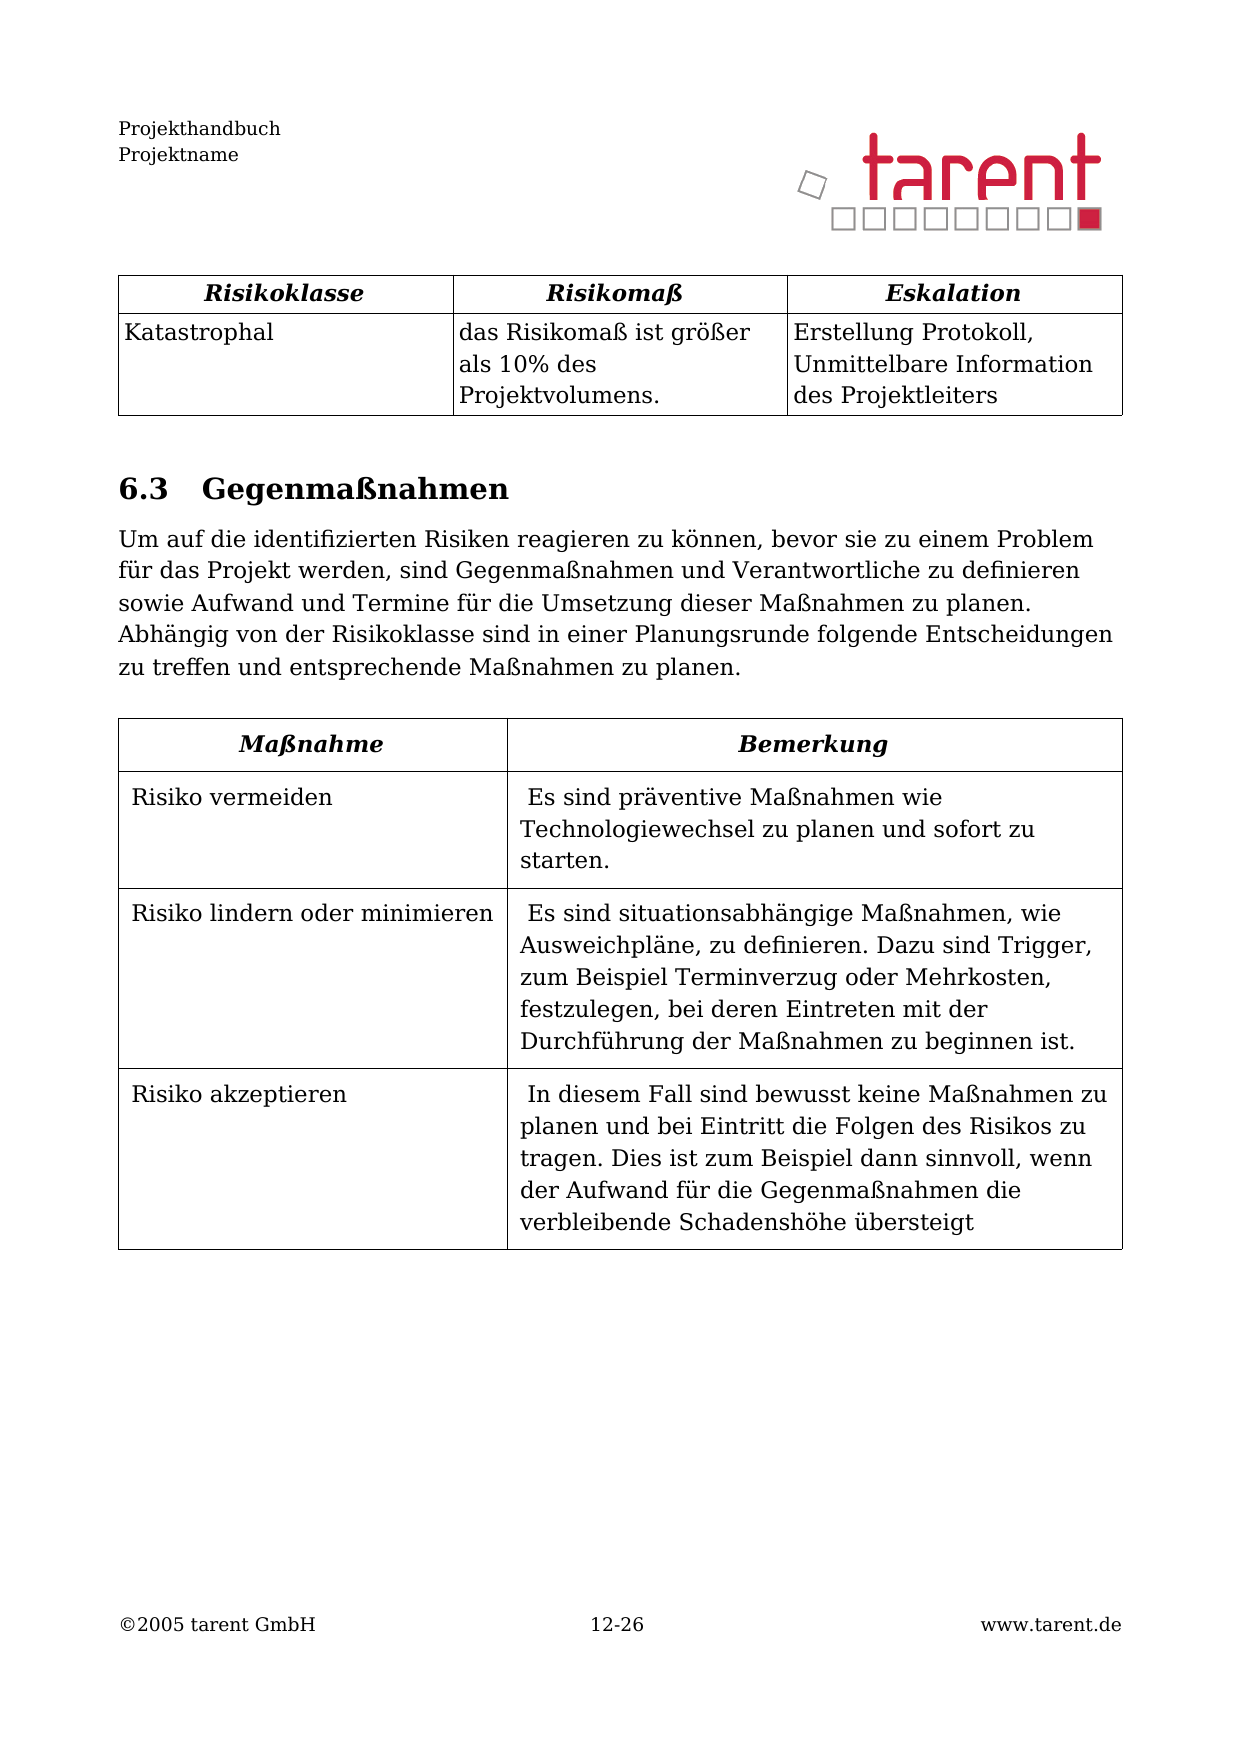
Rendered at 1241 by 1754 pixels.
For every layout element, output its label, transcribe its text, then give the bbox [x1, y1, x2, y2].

table_header Risikomaß [454, 276, 787, 313]
table_cell Erstellung Protokoll, Unmittelbare Information des Projektleiters [788, 314, 1122, 415]
table_cell Es sind präventive Maßnahmen wie Technologiewechsel zu planen und sofort zu starten. [508, 772, 1122, 887]
text Um auf die identifizierten Risiken reagieren zu können, bevor sie zu einem Problem für das Projekt werden, sind Gegenmaßnahmen und Verantwortliche zu definieren sowie Aufwand und Termine für die Umsetzung dieser Maßnahmen zu planen. Abhängig von der Risikoklasse sind in einer Planungsrunde folgende Entscheidungen zu treffen und entsprechende Maßnahmen zu planen. [118, 526, 1122, 680]
table_cell Risiko lindern oder minimieren [119, 889, 507, 1068]
table_header Maßnahme [119, 719, 507, 771]
table_cell Risiko akzeptieren [119, 1069, 507, 1249]
table_header Risikoklasse [119, 276, 453, 313]
subtitle Gegenmaßnahmen [118, 472, 1122, 506]
picture [784, 120, 1117, 242]
table_cell Risiko vermeiden [119, 772, 507, 887]
table_cell In diesem Fall sind bewusst keine Maßnahmen zu planen und bei Eintritt die Folgen des Risikos zu tragen. Dies ist zum Beispiel dann sinnvoll, wenn der Aufwand für die Gegenmaßnahmen die verbleibende Schadenshöhe übersteigt [508, 1069, 1122, 1249]
table_header Eskalation [788, 276, 1122, 313]
table_cell Katastrophal [119, 314, 453, 415]
table_cell Es sind situationsabhängige Maßnahmen, wie Ausweichpläne, zu definieren. Dazu sind Trigger, zum Beispiel Terminverzug oder Mehrkosten, festzulegen, bei deren Eintreten mit der Durchführung der Maßnahmen zu beginnen ist. [508, 889, 1122, 1068]
table_header Bemerkung [508, 719, 1122, 771]
table_cell das Risikomaß ist größer als 10% des Projektvolumens. [454, 314, 787, 415]
